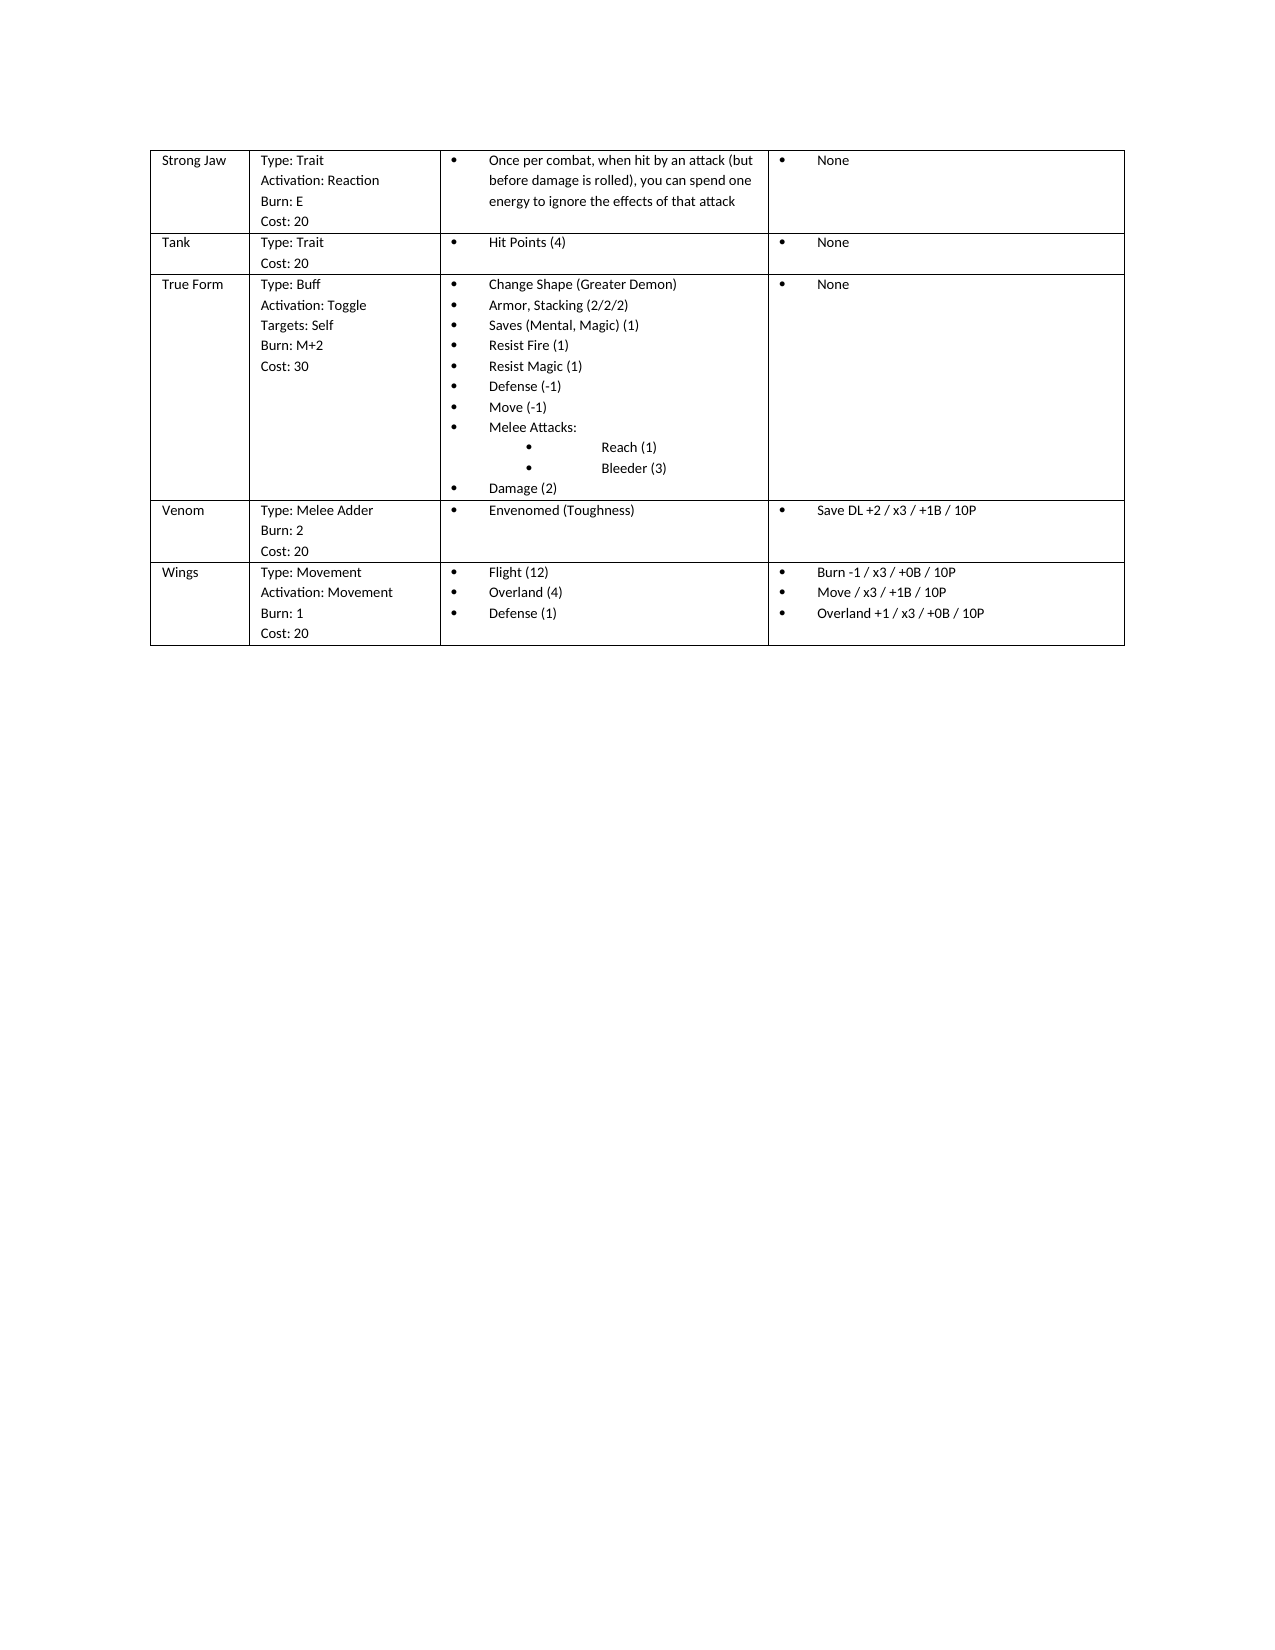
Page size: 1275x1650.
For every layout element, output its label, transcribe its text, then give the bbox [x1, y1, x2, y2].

table_cell Type: Trait Cost: 20 [250, 234, 440, 274]
table_cell Wings [151, 563, 249, 645]
table_cell None [769, 151, 1124, 233]
table_cell Flight (12) Overland (4) Defense (1) [441, 563, 768, 645]
table_cell Change Shape (Greater Demon) Armor, Stacking (2/2/2) Saves (Mental, Magic) (1) Resist Fire (1) Resist Magic (1) Defense (-1) Move (-1) Melee Attacks: Reach (1) Bleeder (3) Damage (2) [441, 275, 768, 500]
table_cell Tank [151, 234, 249, 274]
table_cell Type: Trait Activation: Reaction Burn: E Cost: 20 [250, 151, 440, 233]
table_cell Venom [151, 501, 249, 562]
table_cell None [769, 234, 1124, 274]
table_cell Type: Melee Adder Burn: 2 Cost: 20 [250, 501, 440, 562]
table_cell None [769, 275, 1124, 500]
table_cell Burn -1 / x3 / +0B / 10P Move / x3 / +1B / 10P Overland +1 / x3 / +0B / 10P [769, 563, 1124, 645]
table_cell Envenomed (Toughness) [441, 501, 768, 562]
table_cell Type: Movement Activation: Movement Burn: 1 Cost: 20 [250, 563, 440, 645]
table_cell Save DL +2 / x3 / +1B / 10P [769, 501, 1124, 562]
table_cell Once per combat, when hit by an attack (but before damage is rolled), you can spend one energy to ignore the effects of that attack [441, 151, 768, 233]
table_cell True Form [151, 275, 249, 500]
table_cell Hit Points (4) [441, 234, 768, 274]
table_cell Strong Jaw [151, 151, 249, 233]
table_cell Type: Buff Activation: Toggle Targets: Self Burn: M+2 Cost: 30 [250, 275, 440, 500]
